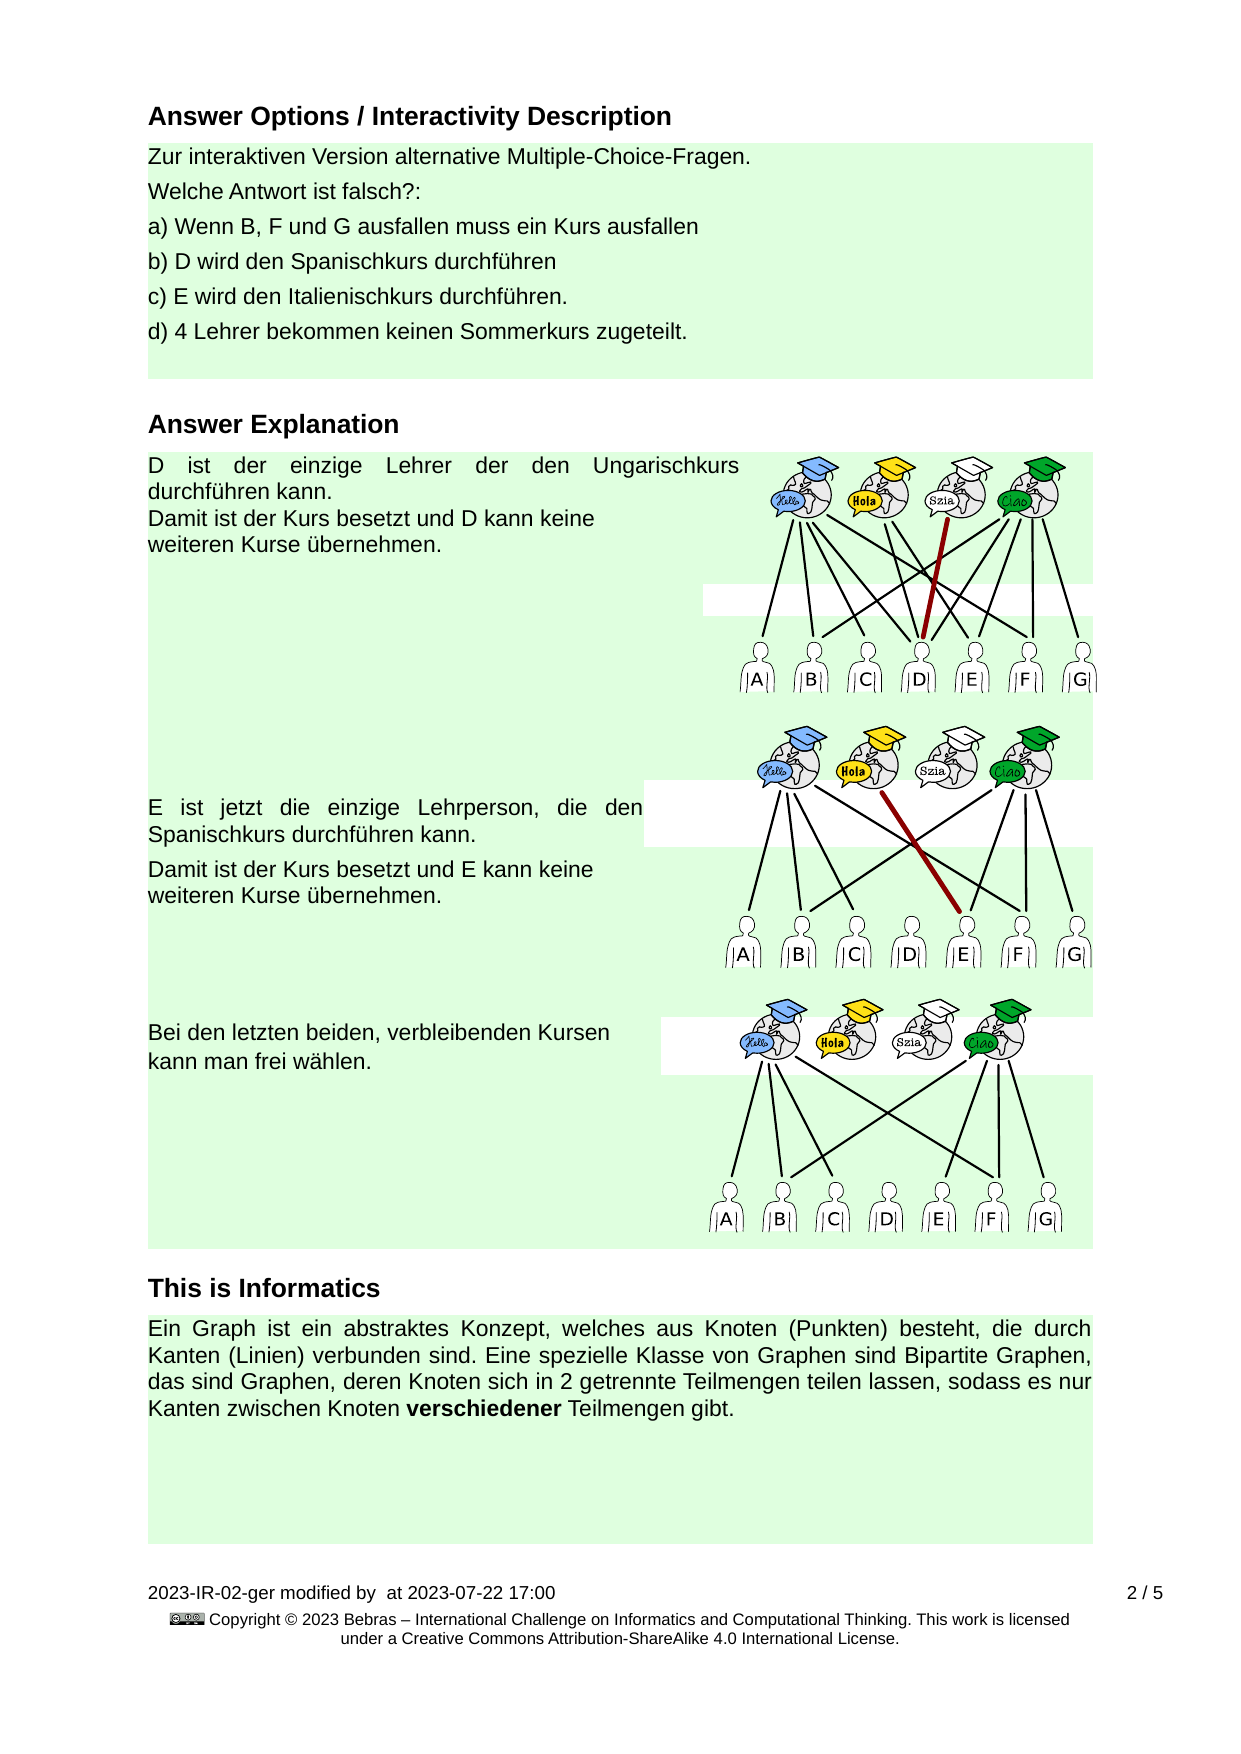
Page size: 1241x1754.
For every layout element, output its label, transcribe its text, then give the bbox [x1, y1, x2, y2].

text [813, 531, 838, 557]
text d) 4 Lehrer bekommen keinen Sommerkurs zugeteilt. [148, 318, 1093, 344]
text Damit ist der Kurs besetzt und E kann keine [148, 856, 761, 882]
text [983, 856, 1024, 882]
text [1028, 856, 1062, 882]
text [1058, 856, 1093, 882]
text [901, 531, 942, 557]
text [822, 531, 892, 557]
text b) D wird den Spanischkurs durchführen [148, 248, 1093, 274]
text [751, 882, 799, 908]
text c) E wird den Italienischkurs durchführen. [148, 283, 1093, 309]
text Bei den letzten beiden, verbleibenden Kursen [148, 1019, 661, 1046]
text a) Wenn B, F und G ausfallen muss ein Kurs ausfallen [148, 213, 1093, 239]
text [944, 531, 978, 554]
text [928, 857, 968, 882]
text [987, 531, 1015, 557]
text weiteren Kurse übernehmen. [148, 882, 754, 908]
text D ist der einzige Lehrer der den Ungarischkurs durchführen kann. [148, 452, 1093, 504]
text kann man frei wählen. [148, 1048, 661, 1075]
subtitle This is Informatics [148, 1273, 1093, 1303]
text [758, 856, 796, 882]
subtitle Answer Explanation [148, 409, 1093, 439]
text [799, 882, 841, 908]
text [1043, 504, 1093, 531]
text [828, 856, 889, 882]
text [1028, 882, 1070, 908]
text Zur interaktiven Version alternative Multiple-Choice-Fragen. [148, 143, 1093, 169]
text [944, 882, 977, 908]
text [947, 531, 999, 557]
text Welche Antwort ist falsch?: [148, 178, 1093, 204]
text [948, 504, 1031, 531]
text Damit ist der Kurs besetzt und D kann keine [148, 504, 948, 531]
text [1066, 882, 1093, 908]
text [982, 882, 1025, 908]
text [1048, 531, 1093, 557]
text [858, 856, 936, 882]
text Ein Graph ist ein abstraktes Konzept, welches aus Knoten (Punkten) besteht, die durch Kanten (Linien) verbunden sind. Eine spezielle Klasse von Graphen sind Bipartite Graphen, das sind Graphen, deren Knoten sich in 2 getrennte Teilmengen teilen lassen, sodass es nur Kanten zwischen Knoten verschiedener Teilmengen gibt. [148, 1315, 1093, 1421]
subtitle Answer Options / Interactivity Description [148, 100, 1093, 131]
text weiteren Kurse übernehmen. [148, 531, 788, 557]
text E ist jetzt die einzige Lehrperson, die den Spanischkurs durchführen kann. [148, 794, 644, 847]
text [934, 856, 988, 882]
text [974, 889, 1011, 908]
text [796, 856, 837, 882]
text [846, 882, 953, 908]
text [1009, 531, 1031, 557]
text [889, 531, 913, 557]
